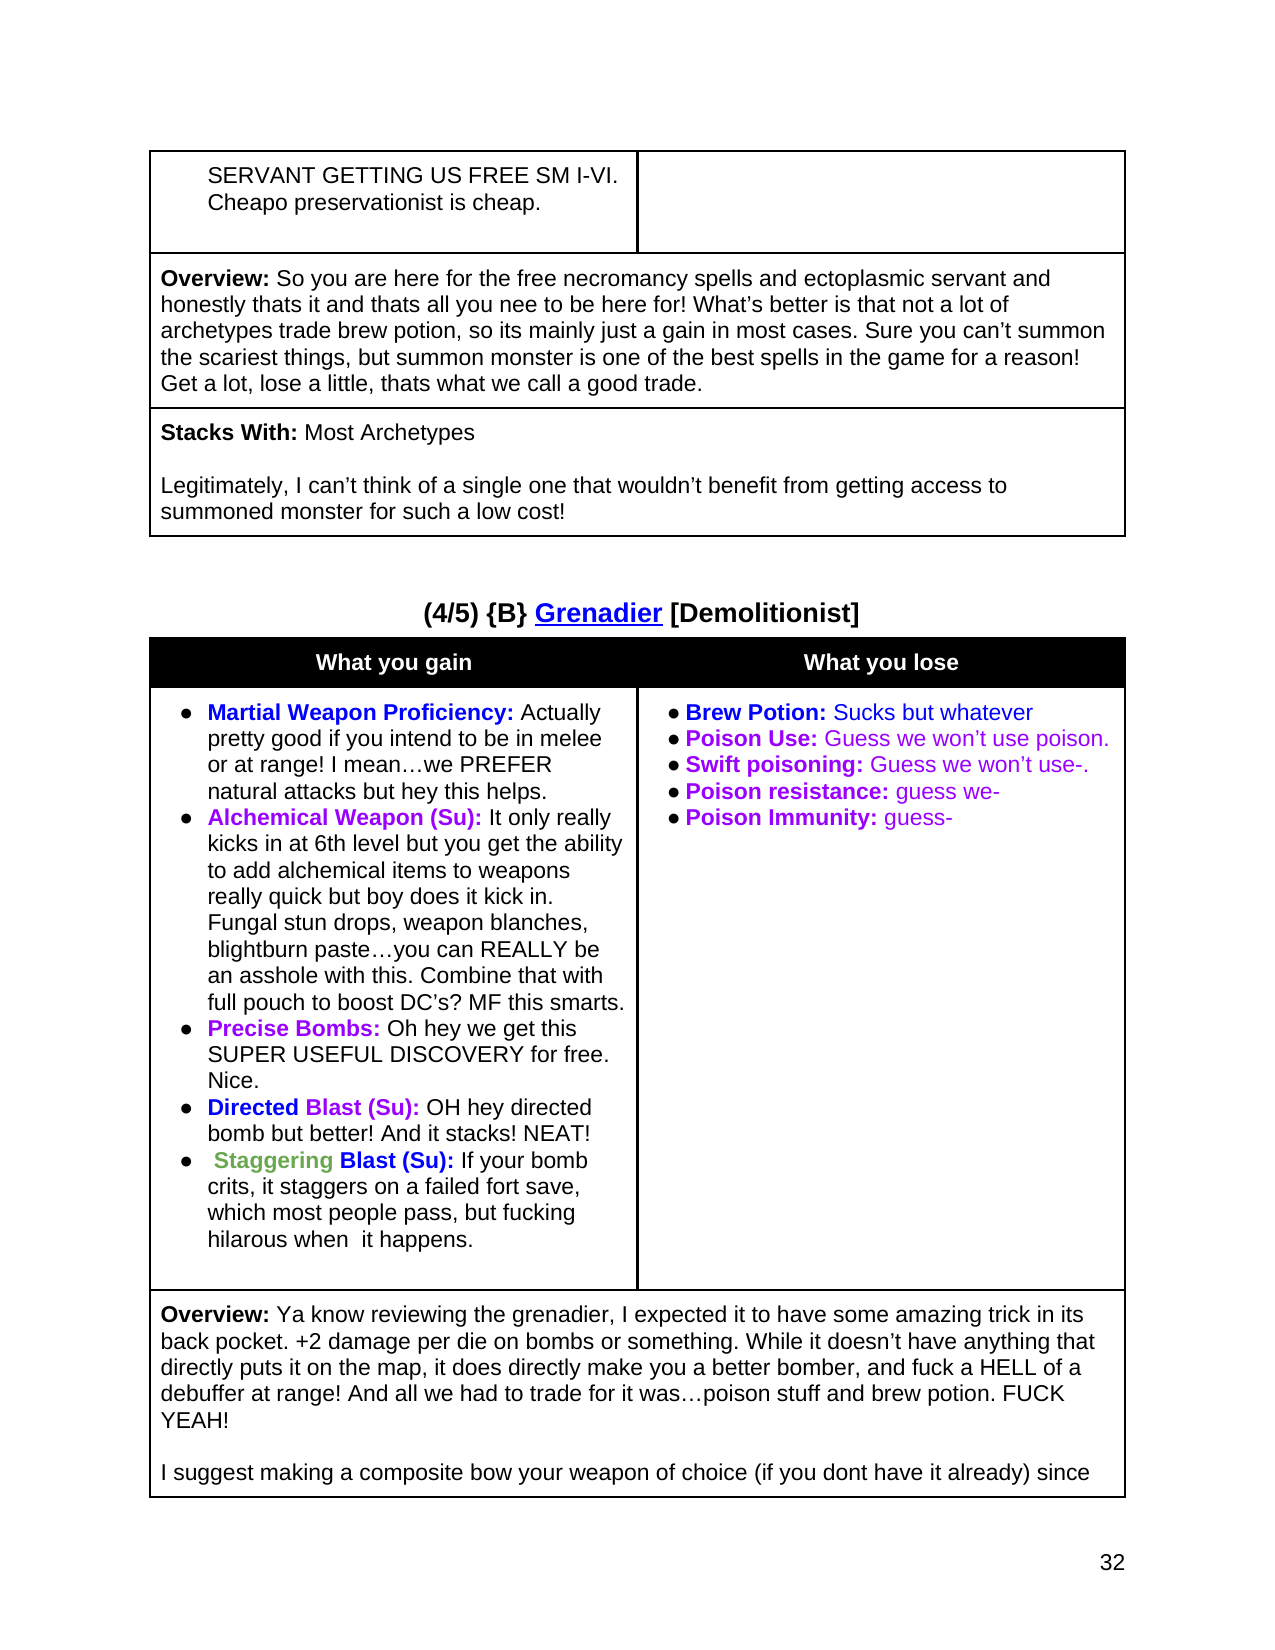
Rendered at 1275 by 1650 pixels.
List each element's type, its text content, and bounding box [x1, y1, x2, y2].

table_cell Overview: So you are here for the free necromancy spells and ectoplasmic servant and honestly thats it and thats all you nee to be here for! What’s better is that not a lot of archetypes trade brew potion, so its mainly just a gain in most cases. Sure you can’t summon the scariest things, but summon monster is one of the best spells in the game for a reason! Get a lot, lose a little, thats what we call a good trade. [151, 254, 1124, 407]
table_cell SERVANT GETTING US FREE SM I-VI. Cheapo preservationist is cheap. [151, 152, 636, 252]
table_cell What you lose [639, 639, 1124, 686]
table_cell Overview: Ya know reviewing the grenadier, I expected it to have some amazing trick in its back pocket. +2 damage per die on bombs or something. While it doesn’t have anything that directly puts it on the map, it does directly make you a better bomber, and fuck a HELL of a debuffer at range! And all we had to trade for it was…poison stuff and brew potion. FUCK YEAH! I suggest making a composite bow your weapon of choice (if you dont have it already) since [151, 1291, 1124, 1496]
table_cell Stacks With: Most Archetypes Legitimately, I can’t think of a single one that wouldn’t benefit from getting access to summoned monster for such a low cost! [151, 409, 1124, 535]
table_cell Martial Weapon Proficiency: Actually pretty good if you intend to be in melee or at range! I mean…we PREFER natural attacks but hey this helps. Alchemical Weapon (Su): It only really kicks in at 6th level but you get the ability to add alchemical items to weapons really quick but boy does it kick in. Fungal stun drops, weapon blanches, blightburn paste…you can REALLY be an asshole with this. Combine that with full pouch to boost DC’s? MF this smarts. Precise Bombs: Oh hey we get this SUPER USEFUL DISCOVERY for free. Nice. Directed Blast (Su): OH hey directed bomb but better! And it stacks! NEAT! Staggering Blast (Su): If your bomb crits, it staggers on a failed fort save, which most people pass, but fucking hilarous when it happens. [151, 688, 636, 1289]
table_cell What you gain [151, 639, 636, 686]
table_cell Brew Potion: Sucks but whatever Poison Use: Guess we won’t use poison. Swift poisoning: Guess we won’t use-. Poison resistance: guess we- Poison Immunity: guess- [639, 688, 1124, 1289]
table_header (4/5) {B} Grenadier [Demolitionist] [151, 572, 1124, 637]
table_cell [639, 152, 1124, 252]
